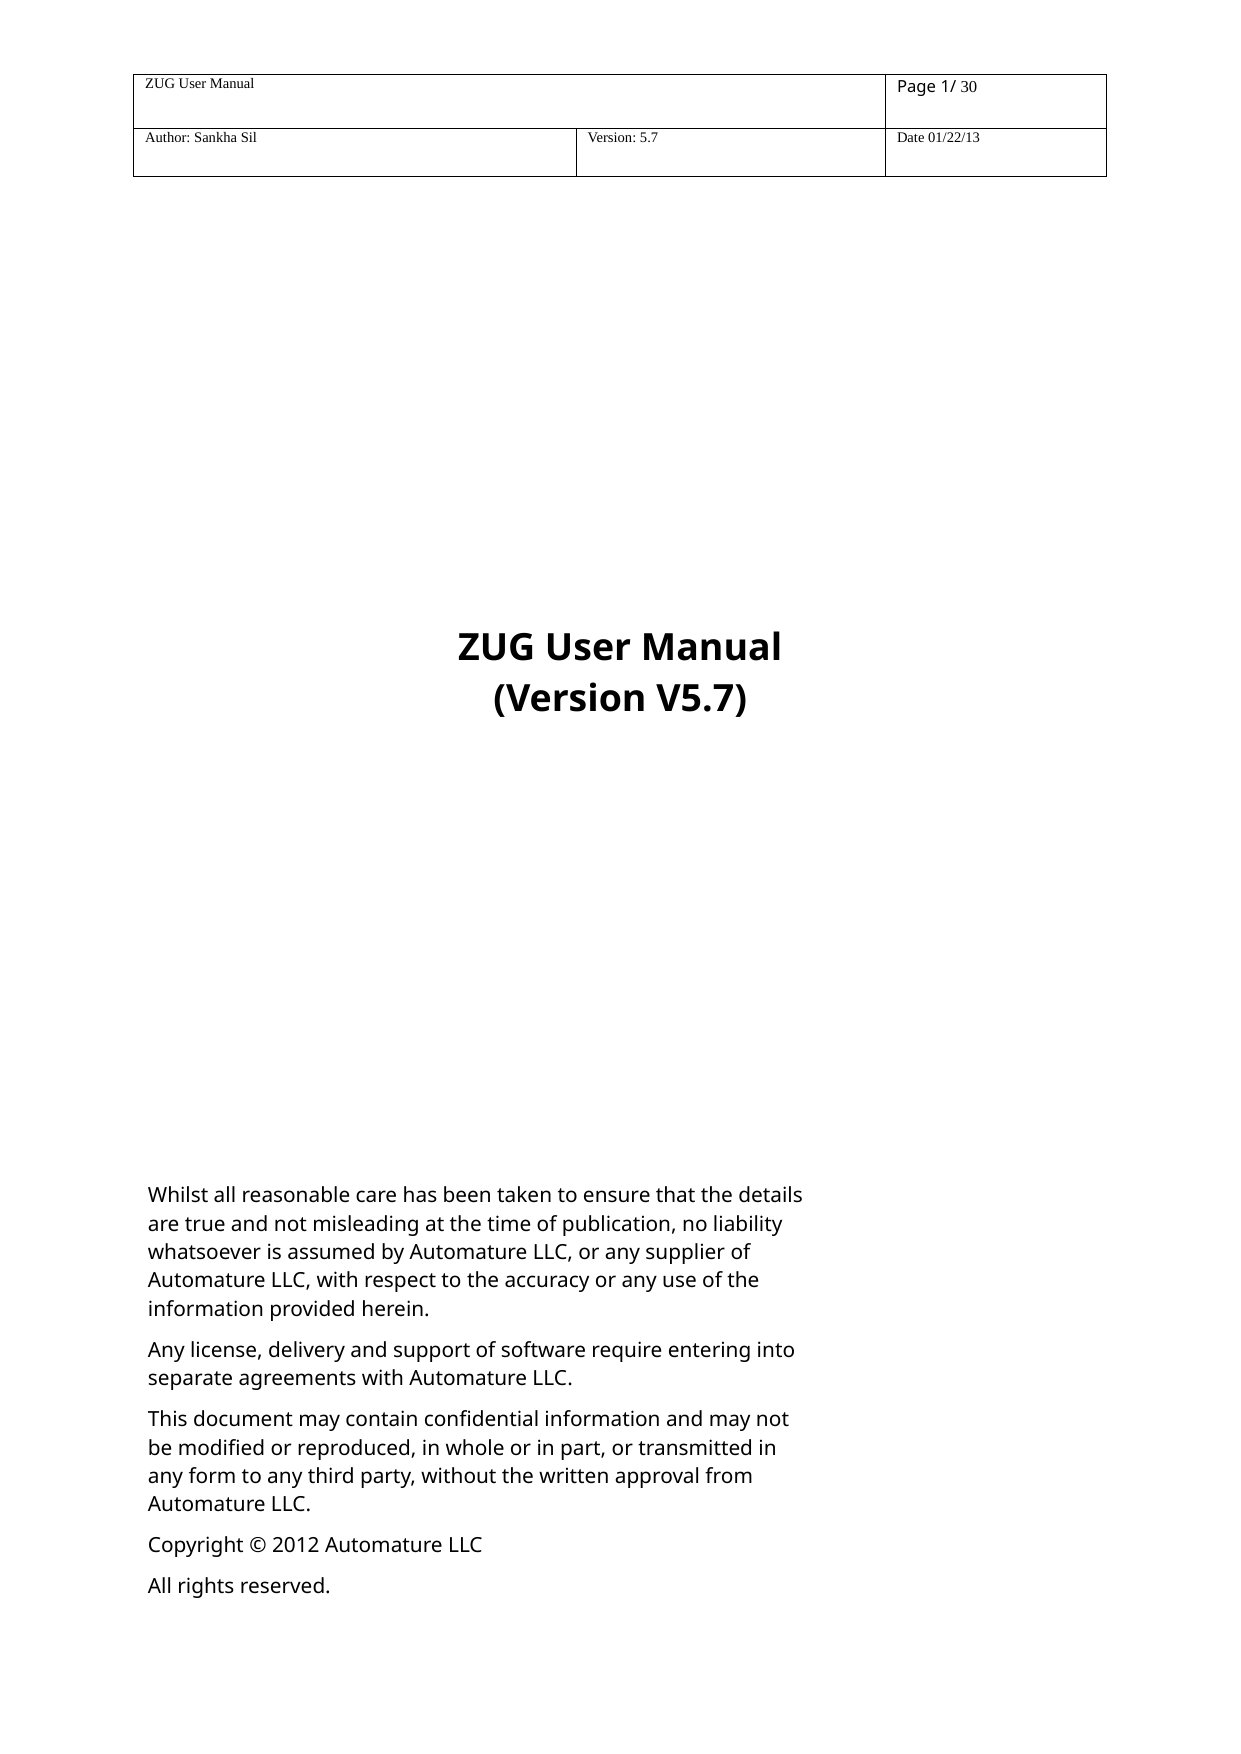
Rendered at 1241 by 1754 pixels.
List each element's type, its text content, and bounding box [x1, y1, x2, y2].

title ZUG User Manual (Version V5.7) [148, 620, 1092, 722]
text Copyright © 2012 Automature LLC [148, 1531, 812, 1559]
text This document may contain confidential information and may not be modified or reproduced, in whole or in part, or transmitted in any form to any third party, without the written approval from Automature LLC. [148, 1404, 812, 1518]
text Whilst all reasonable care has been taken to ensure that the details are true and not misleading at the time of publication, no liability whatsoever is assumed by Automature LLC, or any supplier of Automature LLC, with respect to the accuracy or any use of the information provided herein. [148, 1180, 812, 1322]
text Any license, delivery and support of software require entering into separate agreements with Automature LLC. [148, 1335, 812, 1392]
text All rights reserved. [148, 1571, 812, 1600]
